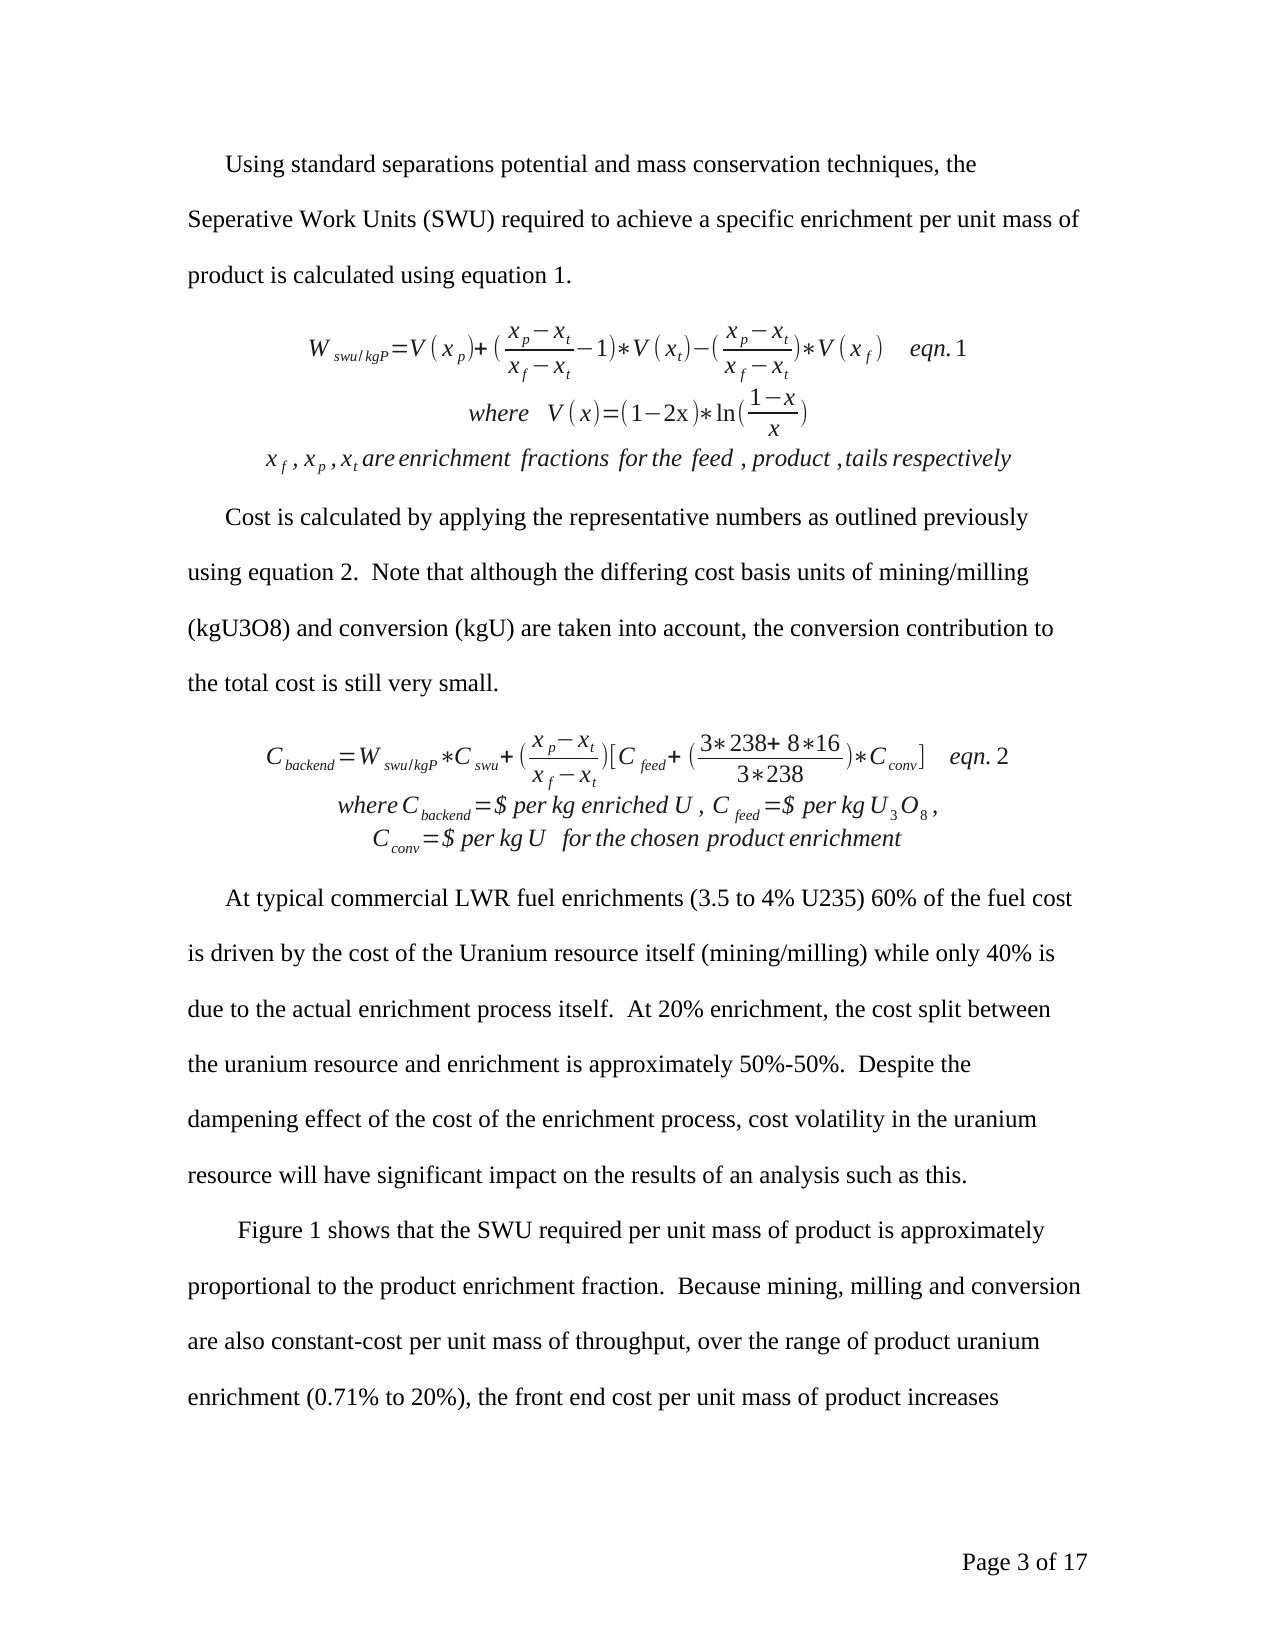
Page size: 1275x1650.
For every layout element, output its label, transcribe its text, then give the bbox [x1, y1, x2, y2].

text At typical commercial LWR fuel enrichments (3.5 to 4% U235) 60% of the fuel cost is driven by the cost of the Uranium resource itself (mining/milling) while only 40% is due to the actual enrichment process itself. At 20% enrichment, the cost split between the uranium resource and enrichment is approximately 50%-50%. Despite the dampening effect of the cost of the enrichment process, cost volatility in the uranium resource will have significant impact on the results of an analysis such as this. [187, 884, 1087, 1189]
text Figure 1 shows that the SWU required per unit mass of product is approximately proportional to the product enrichment fraction. Because mining, milling and conversion are also constant-cost per unit mass of throughput, over the range of product uranium enrichment (0.71% to 20%), the front end cost per unit mass of product increases [187, 1216, 1087, 1410]
text Cost is calculated by applying the representative numbers as outlined previously using equation 2. Note that although the differing cost basis units of mining/milling (kgU3O8) and conversion (kgU) are taken into account, the conversion contribution to the total cost is still very small. [187, 503, 1087, 697]
text Using standard separations potential and mass conservation techniques, the Seperative Work Units (SWU) required to achieve a specific enrichment per unit mass of product is calculated using equation 1. [187, 150, 1087, 288]
